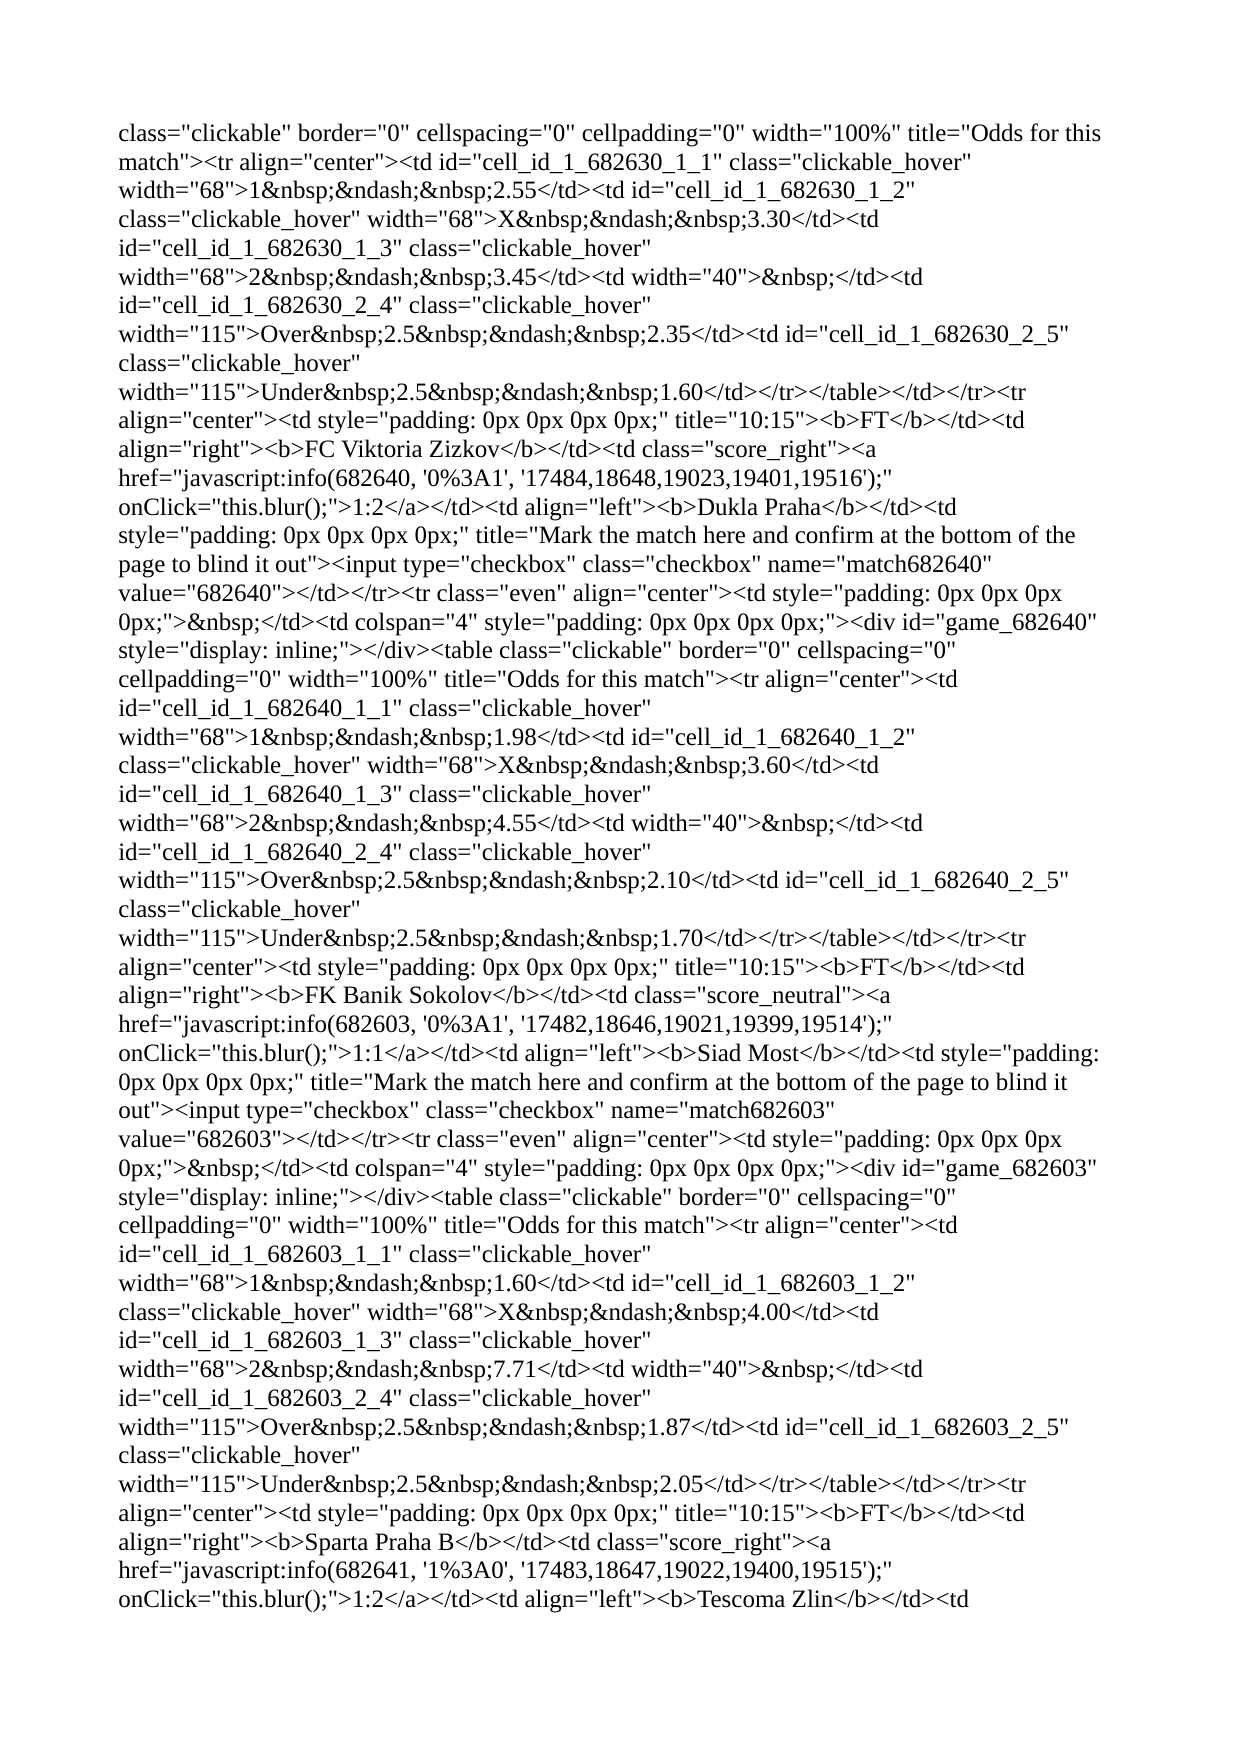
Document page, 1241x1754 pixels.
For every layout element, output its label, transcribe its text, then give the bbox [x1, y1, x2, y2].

text class="clickable" border="0" cellspacing="0" cellpadding="0" width="100%" title="Odds for this match"><tr align="center"><td id="cell_id_1_682630_1_1" class="clickable_hover" width="68">1&nbsp;&ndash;&nbsp;2.55</td><td id="cell_id_1_682630_1_2" class="clickable_hover" width="68">X&nbsp;&ndash;&nbsp;3.30</td><td id="cell_id_1_682630_1_3" class="clickable_hover" width="68">2&nbsp;&ndash;&nbsp;3.45</td><td width="40">&nbsp;</td><td id="cell_id_1_682630_2_4" class="clickable_hover" width="115">Over&nbsp;2.5&nbsp;&ndash;&nbsp;2.35</td><td id="cell_id_1_682630_2_5" class="clickable_hover" width="115">Under&nbsp;2.5&nbsp;&ndash;&nbsp;1.60</td></tr></table></td></tr><tr align="center"><td style="padding: 0px 0px 0px 0px;" title="10:15"><b>FT</b></td><td align="right"><b>FC Viktoria Zizkov</b></td><td class="score_right"><a href="javascript:info(682640, '0%3A1', '17484,18648,19023,19401,19516');" onClick="this.blur();">1:2</a></td><td align="left"><b>Dukla Praha</b></td><td style="padding: 0px 0px 0px 0px;" title="Mark the match here and confirm at the bottom of the page to blind it out"><input type="checkbox" class="checkbox" name="match682640" value="682640"></td></tr><tr class="even" align="center"><td style="padding: 0px 0px 0px 0px;">&nbsp;</td><td colspan="4" style="padding: 0px 0px 0px 0px;"><div id="game_682640" style="display: inline;"></div><table class="clickable" border="0" cellspacing="0" cellpadding="0" width="100%" title="Odds for this match"><tr align="center"><td id="cell_id_1_682640_1_1" class="clickable_hover" width="68">1&nbsp;&ndash;&nbsp;1.98</td><td id="cell_id_1_682640_1_2" class="clickable_hover" width="68">X&nbsp;&ndash;&nbsp;3.60</td><td id="cell_id_1_682640_1_3" class="clickable_hover" width="68">2&nbsp;&ndash;&nbsp;4.55</td><td width="40">&nbsp;</td><td id="cell_id_1_682640_2_4" class="clickable_hover" width="115">Over&nbsp;2.5&nbsp;&ndash;&nbsp;2.10</td><td id="cell_id_1_682640_2_5" class="clickable_hover" width="115">Under&nbsp;2.5&nbsp;&ndash;&nbsp;1.70</td></tr></table></td></tr><tr align="center"><td style="padding: 0px 0px 0px 0px;" title="10:15"><b>FT</b></td><td align="right"><b>FK Banik Sokolov</b></td><td class="score_neutral"><a href="javascript:info(682603, '0%3A1', '17482,18646,19021,19399,19514');" onClick="this.blur();">1:1</a></td><td align="left"><b>Siad Most</b></td><td style="padding: 0px 0px 0px 0px;" title="Mark the match here and confirm at the bottom of the page to blind it out"><input type="checkbox" class="checkbox" name="match682603" value="682603"></td></tr><tr class="even" align="center"><td style="padding: 0px 0px 0px 0px;">&nbsp;</td><td colspan="4" style="padding: 0px 0px 0px 0px;"><div id="game_682603" style="display: inline;"></div><table class="clickable" border="0" cellspacing="0" cellpadding="0" width="100%" title="Odds for this match"><tr align="center"><td id="cell_id_1_682603_1_1" class="clickable_hover" width="68">1&nbsp;&ndash;&nbsp;1.60</td><td id="cell_id_1_682603_1_2" class="clickable_hover" width="68">X&nbsp;&ndash;&nbsp;4.00</td><td id="cell_id_1_682603_1_3" class="clickable_hover" width="68">2&nbsp;&ndash;&nbsp;7.71</td><td width="40">&nbsp;</td><td id="cell_id_1_682603_2_4" class="clickable_hover" width="115">Over&nbsp;2.5&nbsp;&ndash;&nbsp;1.87</td><td id="cell_id_1_682603_2_5" class="clickable_hover" width="115">Under&nbsp;2.5&nbsp;&ndash;&nbsp;2.05</td></tr></table></td></tr><tr align="center"><td style="padding: 0px 0px 0px 0px;" title="10:15"><b>FT</b></td><td align="right"><b>Sparta Praha B</b></td><td class="score_right"><a href="javascript:info(682641, '1%3A0', '17483,18647,19022,19400,19515');" onClick="this.blur();">1:2</a></td><td align="left"><b>Tescoma Zlin</b></td><td [118, 118, 1122, 1613]
